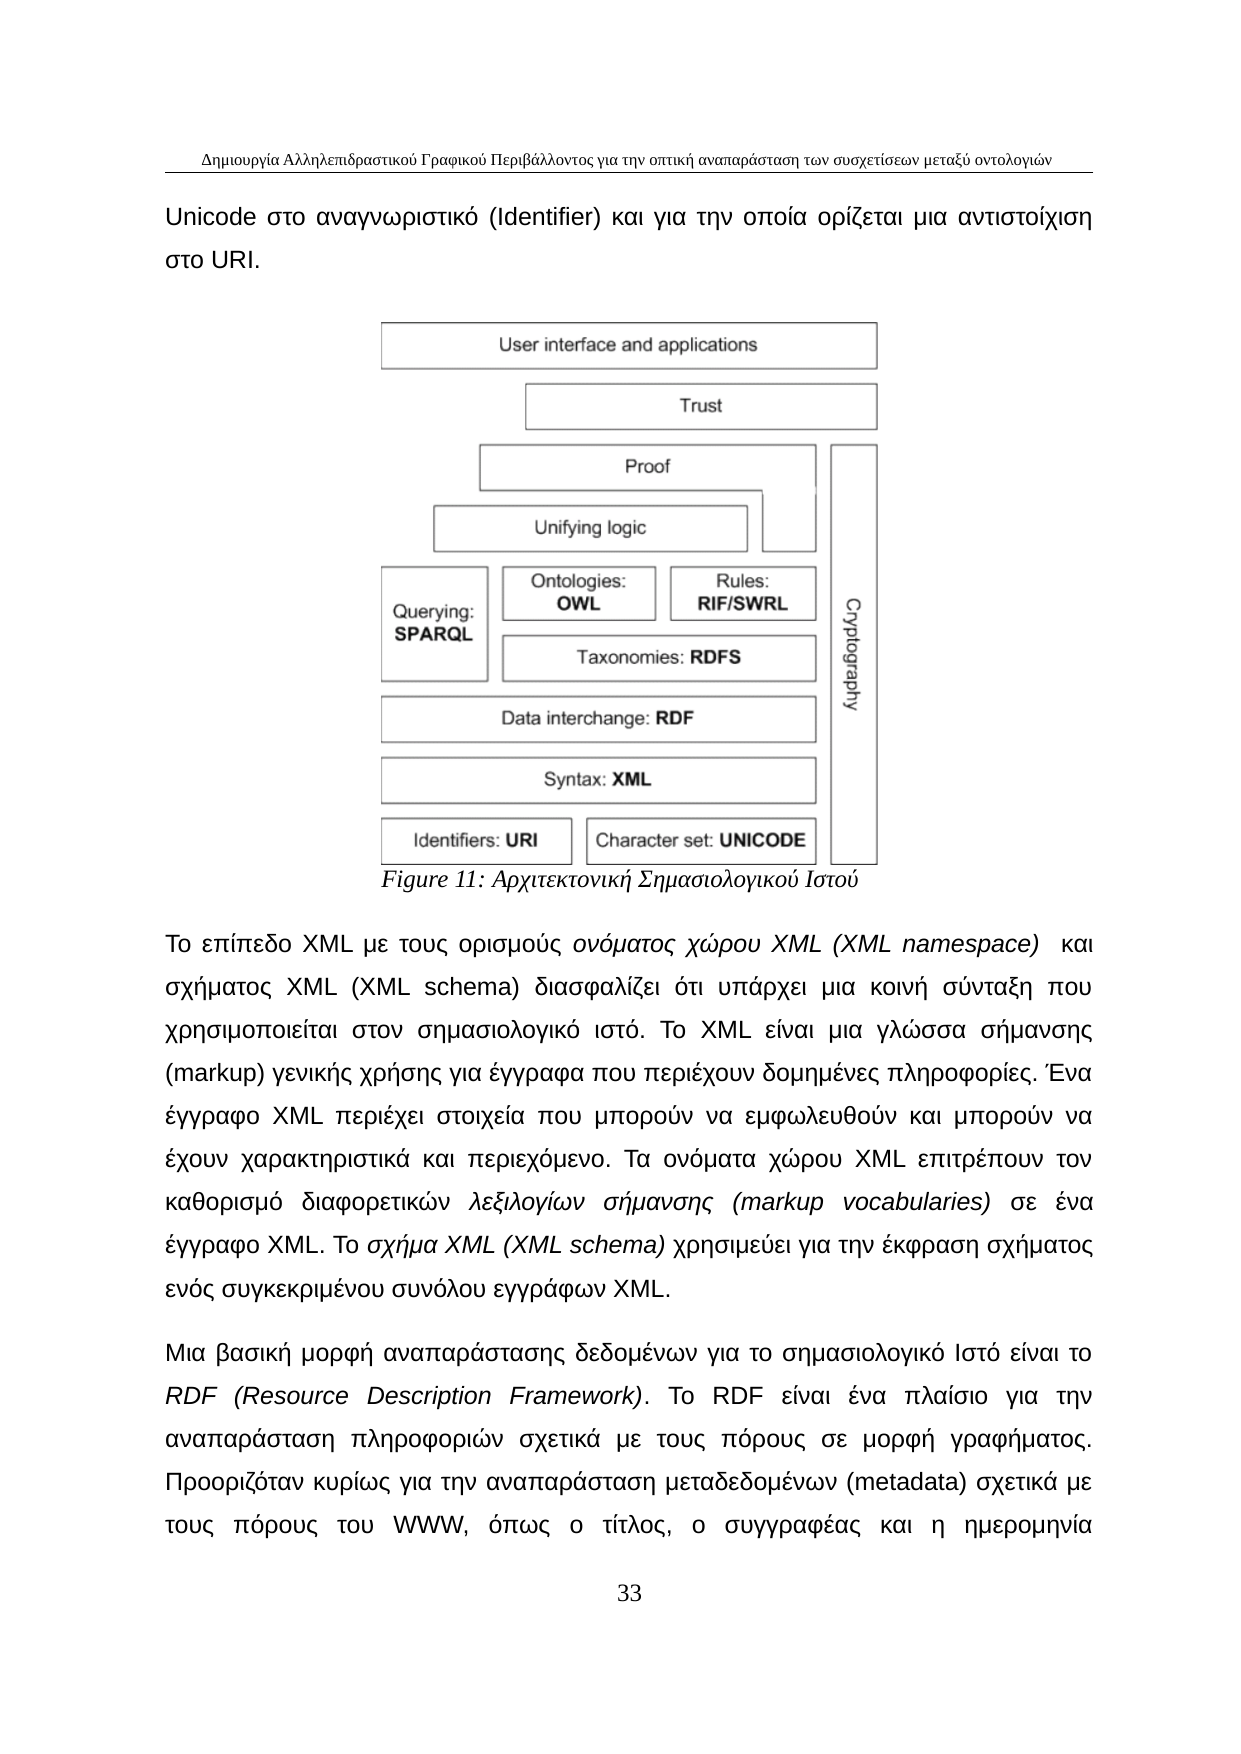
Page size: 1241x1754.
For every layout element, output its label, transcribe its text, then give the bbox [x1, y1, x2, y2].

picture [381, 322, 878, 865]
text Μια βασική μορφή αναπαράστασης δεδομένων για το σημασιολογικό Ιστό είναι το RDF (Resource Description Framework). Το RDF είναι ένα πλαίσιο για την αναπαράσταση πληροφοριών σχετικά με τους πόρους σε μορφή γραφήματος. Προοριζόταν κυρίως για την αναπαράσταση μεταδεδομένων (metadata) σχετικά με τους πόρους του WWW, όπως ο τίτλος, ο συγγραφέας και η ημερομηνία [165, 1338, 1093, 1539]
text Το επίπεδο XML με τους ορισμούς ονόματος χώρου XML (XML namespace) και σχήματος XML (XML schema) διασφαλίζει ότι υπάρχει μια κοινή σύνταξη που χρησιμοποιείται στον σημασιολογικό ιστό. Το XML είναι μια γλώσσα σήμανσης (markup) γενικής χρήσης για έγγραφα που περιέχουν δομημένες πληροφορίες. Ένα έγγραφο XML περιέχει στοιχεία που μπορούν να εμφωλευθούν και μπορούν να έχουν χαρακτηριστικά και περιεχόμενο. Τα ονόματα χώρου XML επιτρέπουν τον καθορισμό διαφορετικών λεξιλογίων σήμανσης (markup vocabularies) σε ένα έγγραφο XML. Το σχήμα XML (XML schema) χρησιμεύει για την έκφραση σχήματος ενός συγκεκριμένου συνόλου εγγράφων XML. [165, 928, 1093, 1302]
text Figure 11: Αρχιτεκτονική Σημασιολογικού Ιστού [381, 865, 878, 893]
text Unicode στο αναγνωριστικό (Identifier) και για την οποία ορίζεται μια αντιστοίχιση στο URI. [165, 202, 1093, 274]
